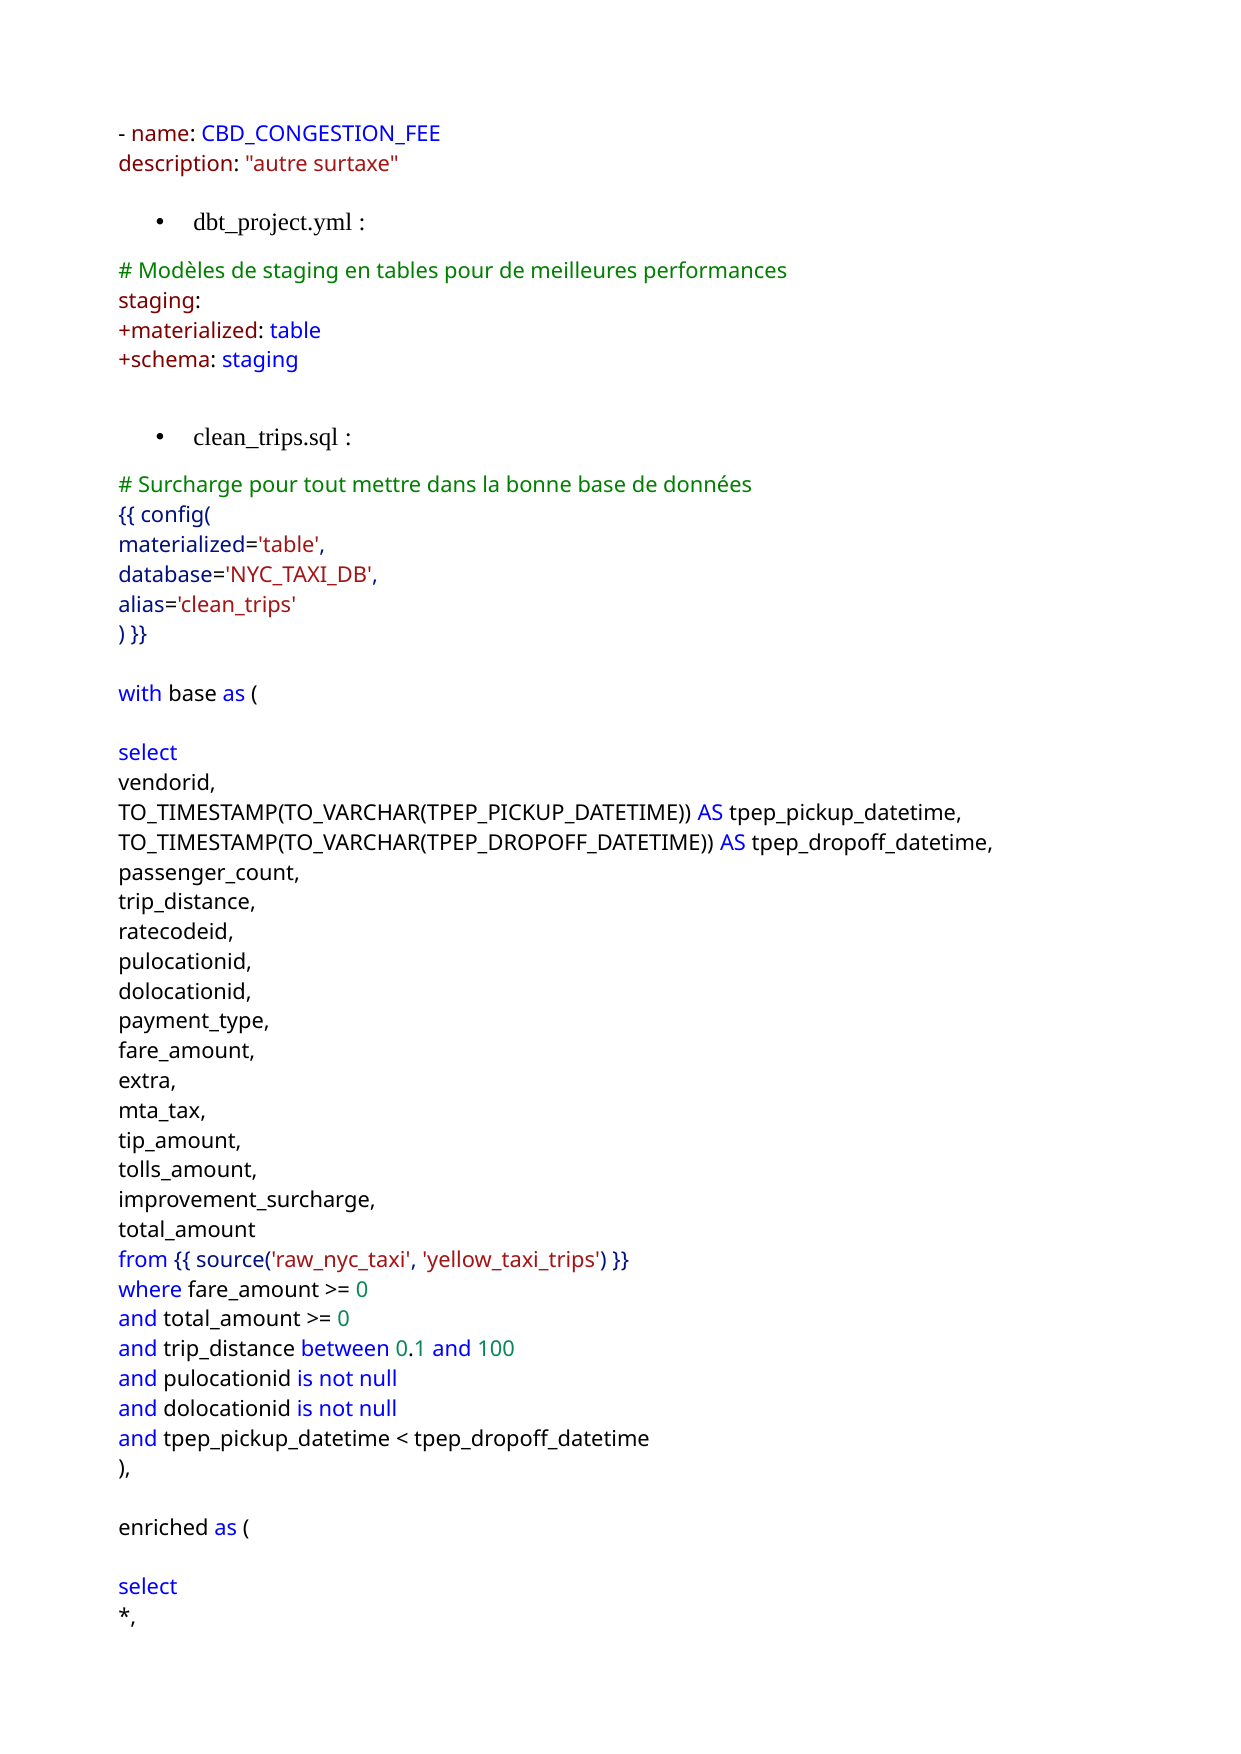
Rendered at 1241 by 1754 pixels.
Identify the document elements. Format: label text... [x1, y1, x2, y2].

text # Modèles de staging en tables pour de meilleures performances [118, 255, 1122, 285]
text select [118, 1571, 1122, 1601]
text database='NYC_TAXI_DB', [118, 559, 1122, 588]
text with base as ( [118, 678, 1122, 708]
text {{ config( [118, 499, 1122, 529]
text tip_amount, [118, 1124, 1122, 1154]
text improvement_surcharge, [118, 1184, 1122, 1214]
text vendorid, [118, 767, 1122, 797]
text extra, [118, 1065, 1122, 1095]
text select [118, 737, 1122, 767]
text total_amount [118, 1214, 1122, 1244]
text ) }} [118, 618, 1122, 648]
text from {{ source('raw_nyc_taxi', 'yellow_taxi_trips') }} [118, 1244, 1122, 1273]
text and tpep_pickup_datetime < tpep_dropoff_datetime [118, 1422, 1122, 1452]
text alias='clean_trips' [118, 588, 1122, 618]
text dolocationid, [118, 976, 1122, 1005]
text and trip_distance between 0.1 and 100 [118, 1333, 1122, 1363]
text *, [118, 1601, 1122, 1631]
text pulocationid, [118, 946, 1122, 976]
text TO_TIMESTAMP(TO_VARCHAR(TPEP_PICKUP_DATETIME)) AS tpep_pickup_datetime, [118, 797, 1122, 827]
text - name: CBD_CONGESTION_FEE [118, 118, 1122, 148]
text materialized='table', [118, 529, 1122, 559]
text ratecodeid, [118, 916, 1122, 946]
text ), [118, 1452, 1122, 1482]
list clean_trips.sql : [156, 422, 1122, 451]
text payment_type, [118, 1005, 1122, 1035]
text where fare_amount >= 0 [118, 1273, 1122, 1303]
text tolls_amount, [118, 1154, 1122, 1184]
text and pulocationid is not null [118, 1363, 1122, 1393]
text # Surcharge pour tout mettre dans la bonne base de données [118, 469, 1122, 499]
list dbt_project.yml : [156, 207, 1122, 236]
text mta_tax, [118, 1095, 1122, 1124]
text enriched as ( [118, 1512, 1122, 1542]
text and total_amount >= 0 [118, 1303, 1122, 1333]
text trip_distance, [118, 886, 1122, 916]
text staging: [118, 285, 1122, 314]
text +materialized: table [118, 314, 1122, 344]
text passenger_count, [118, 856, 1122, 886]
text and dolocationid is not null [118, 1393, 1122, 1422]
text TO_TIMESTAMP(TO_VARCHAR(TPEP_DROPOFF_DATETIME)) AS tpep_dropoff_datetime, [118, 827, 1122, 856]
text +schema: staging [118, 344, 1122, 374]
text fare_amount, [118, 1035, 1122, 1065]
text description: "autre surtaxe" [118, 148, 1122, 178]
